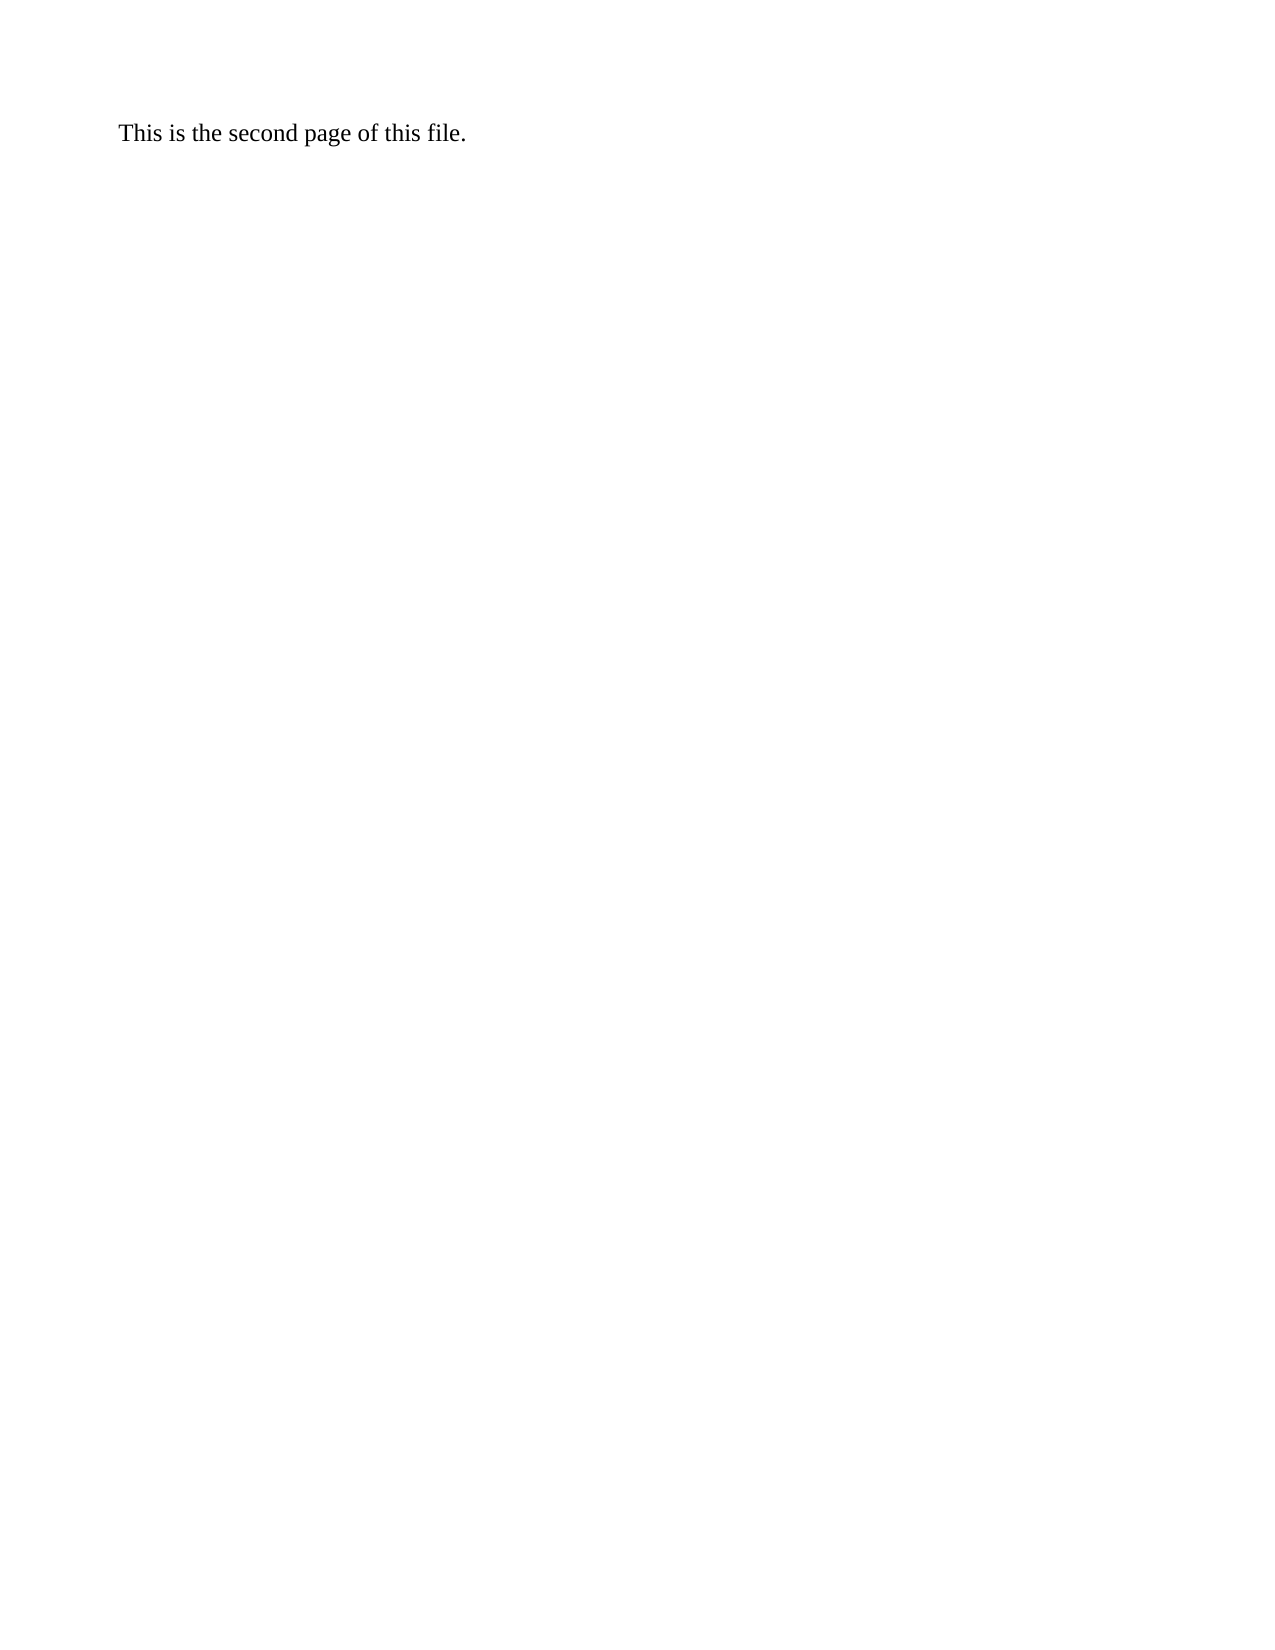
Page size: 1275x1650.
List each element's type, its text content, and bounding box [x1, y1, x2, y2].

text This is the second page of this file. [118, 118, 1157, 147]
